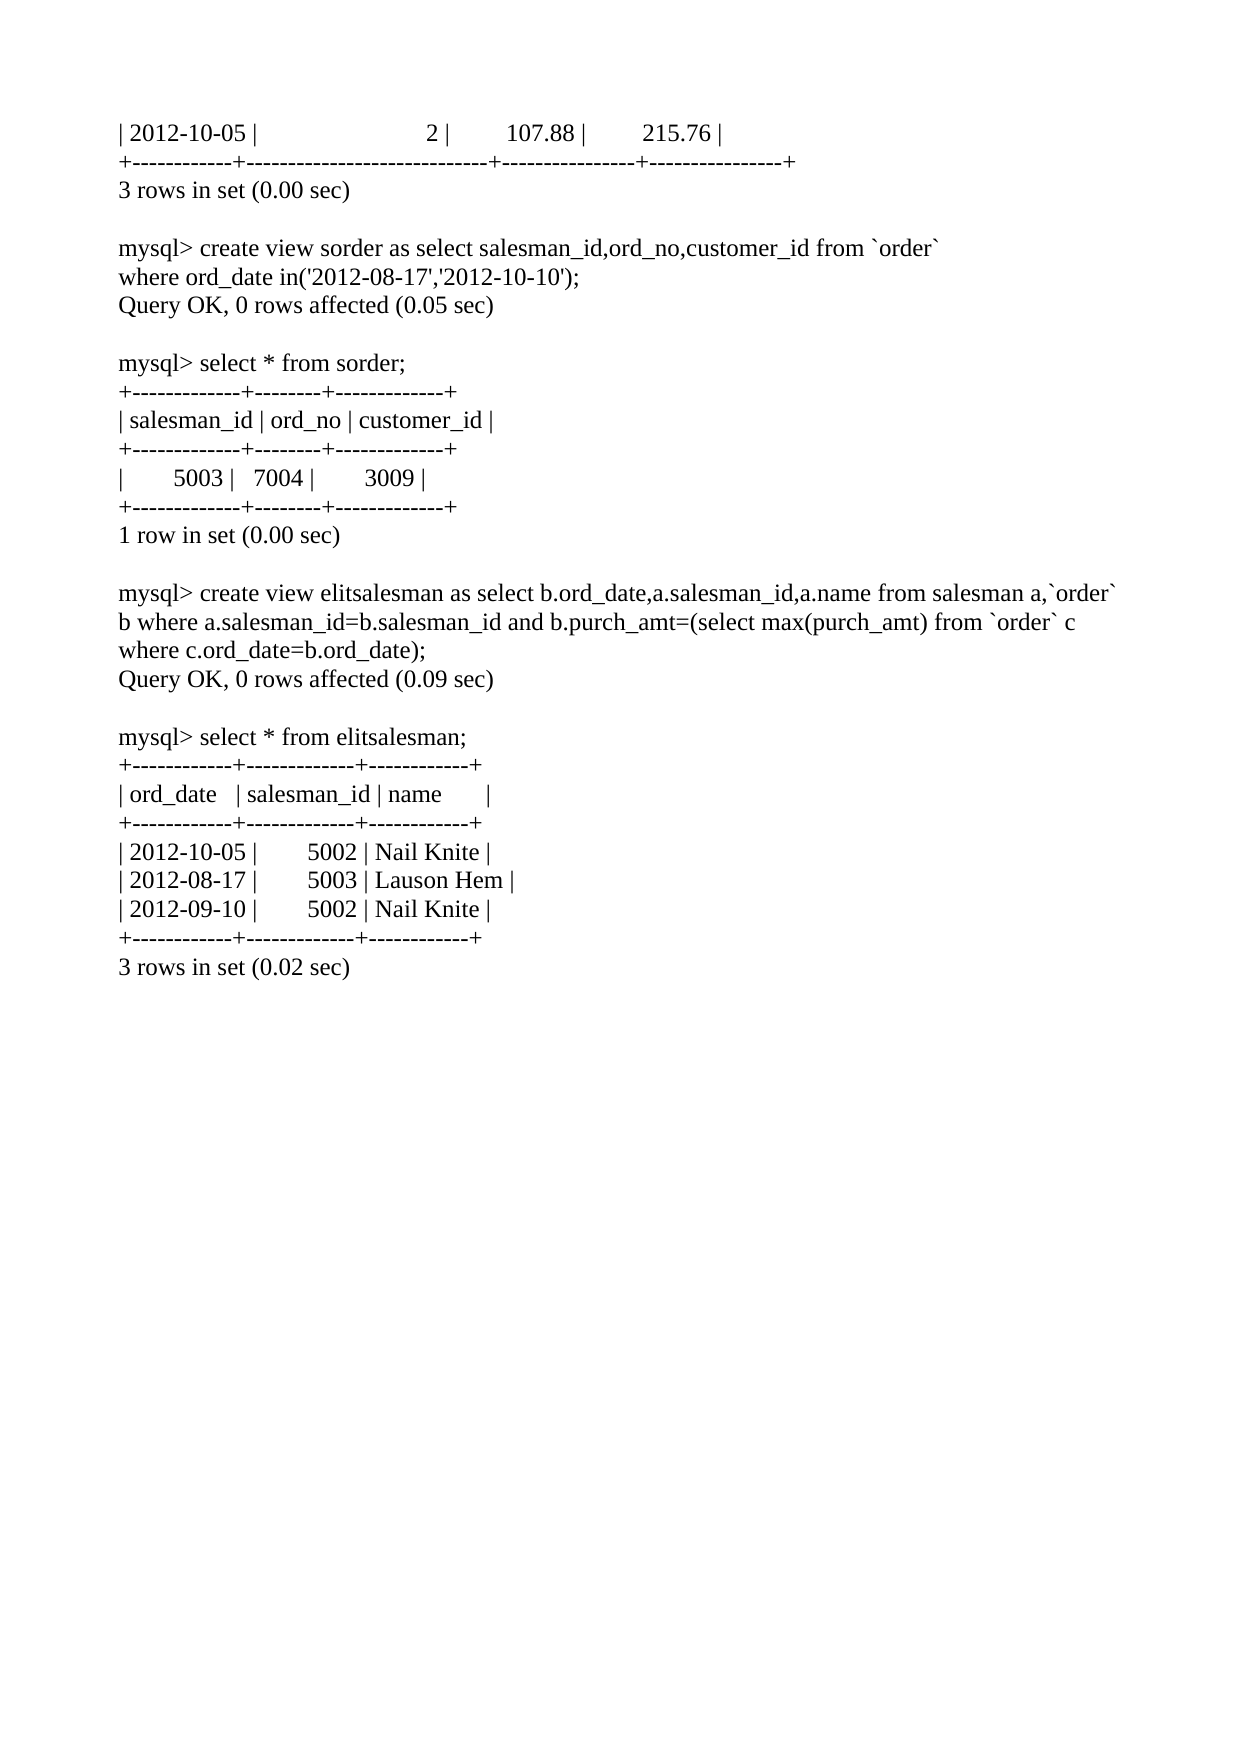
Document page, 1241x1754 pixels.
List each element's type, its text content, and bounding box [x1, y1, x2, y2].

text +-------------+--------+-------------+ [118, 434, 1122, 463]
text | ord_date | salesman_id | name | [118, 779, 1122, 808]
text 1 row in set (0.00 sec) [118, 521, 1122, 549]
text +------------+-------------+------------+ [118, 808, 1122, 837]
text Query OK, 0 rows affected (0.09 sec) [118, 664, 1122, 693]
text | 2012-08-17 | 5003 | Lauson Hem | [118, 866, 1122, 894]
text +-------------+--------+-------------+ [118, 492, 1122, 521]
text mysql> create view elitsalesman as select b.ord_date,a.salesman_id,a.name from salesman a,`order` b where a.salesman_id=b.salesman_id and b.purch_amt=(select max(purch_amt) from `order` c where c.ord_date=b.ord_date); [118, 578, 1122, 664]
text | 5003 | 7004 | 3009 | [118, 463, 1122, 492]
text Query OK, 0 rows affected (0.05 sec) [118, 291, 1122, 319]
text +-------------+--------+-------------+ [118, 377, 1122, 406]
text mysql> select * from elitsalesman; [118, 722, 1122, 751]
text mysql> create view sorder as select salesman_id,ord_no,customer_id from `order` [118, 233, 1122, 262]
text | 2012-10-05 | 5002 | Nail Knite | [118, 837, 1122, 866]
text +------------+-----------------------------+----------------+----------------+ [118, 147, 1122, 176]
text 3 rows in set (0.02 sec) [118, 952, 1122, 981]
text 3 rows in set (0.00 sec) [118, 176, 1122, 204]
text mysql> select * from sorder; [118, 348, 1122, 377]
text | salesman_id | ord_no | customer_id | [118, 406, 1122, 434]
text | 2012-10-05 | 2 | 107.88 | 215.76 | [118, 118, 1122, 147]
text where ord_date in('2012-08-17','2012-10-10'); [118, 262, 1122, 291]
text +------------+-------------+------------+ [118, 923, 1122, 952]
text | 2012-09-10 | 5002 | Nail Knite | [118, 894, 1122, 923]
text +------------+-------------+------------+ [118, 751, 1122, 779]
